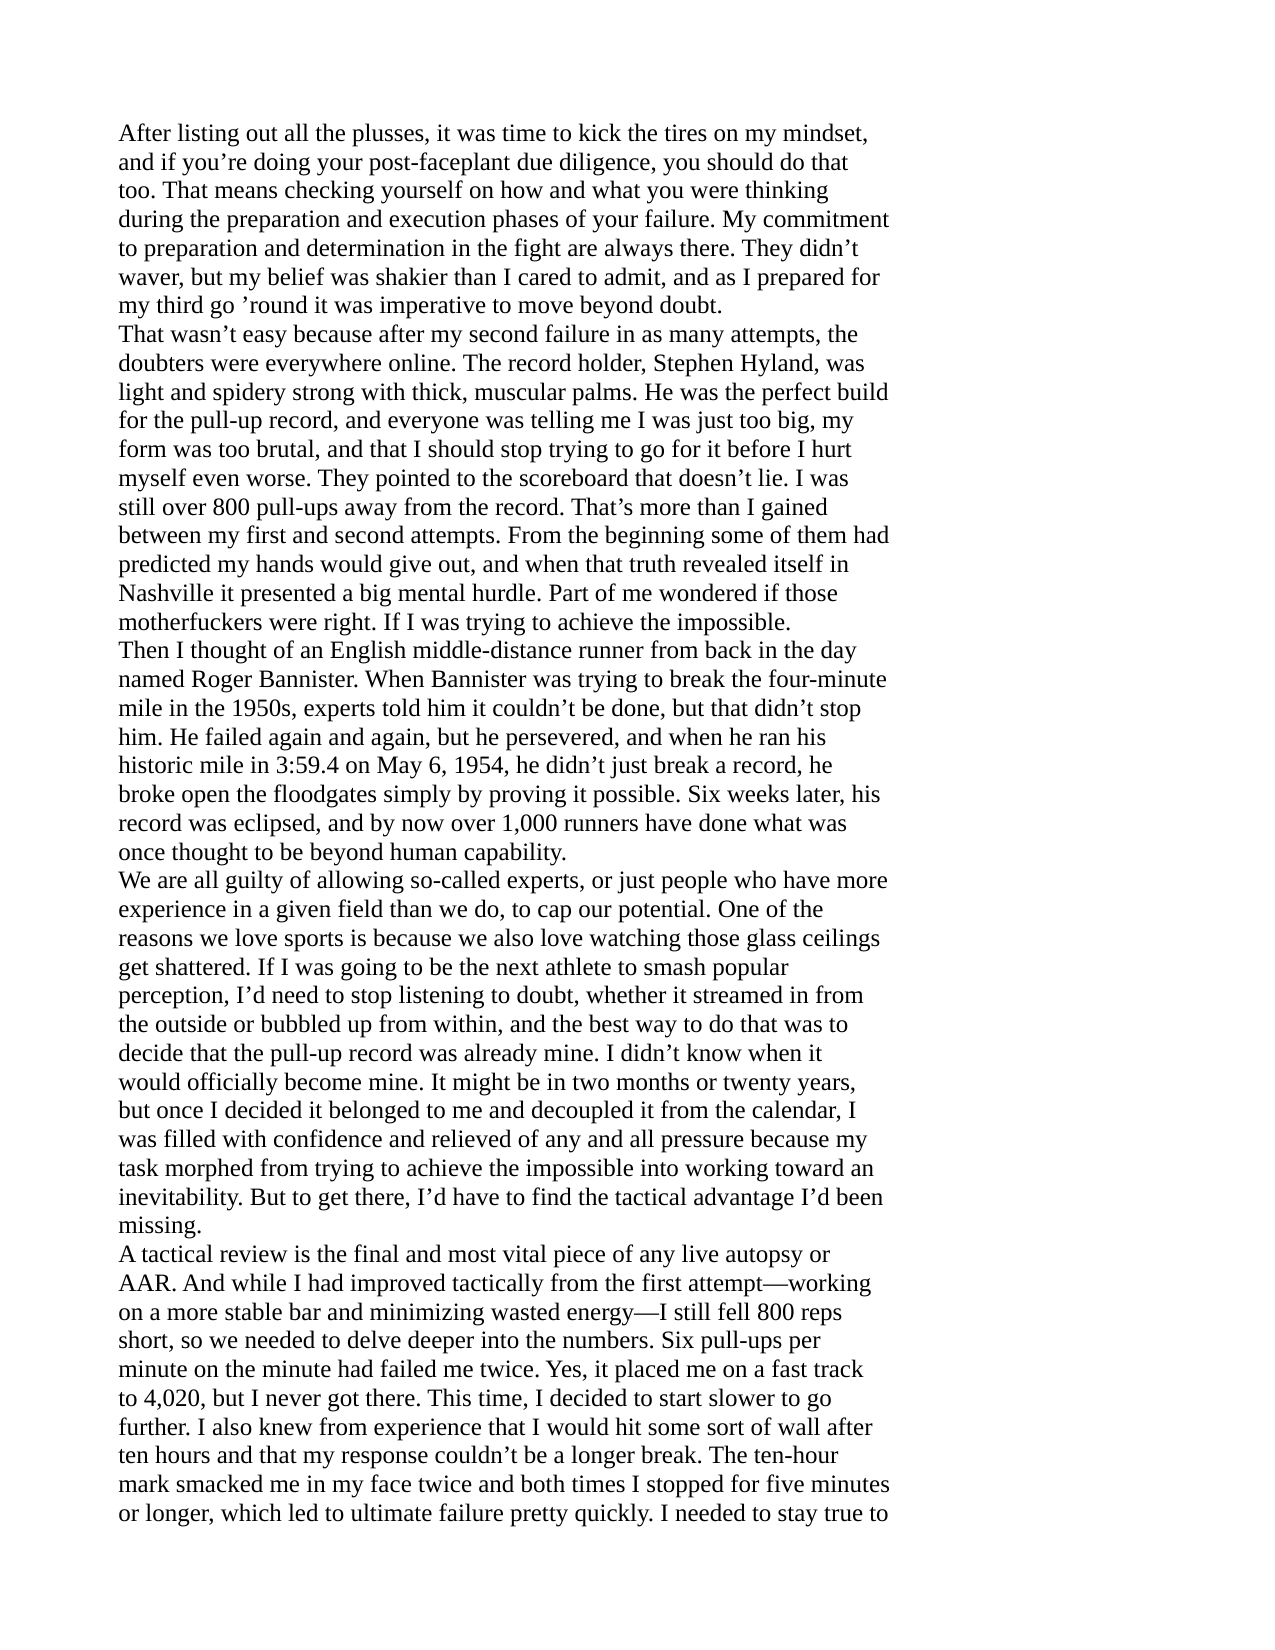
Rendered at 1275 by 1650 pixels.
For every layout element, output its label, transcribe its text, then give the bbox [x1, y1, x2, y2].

text but once I decided it belonged to me and decoupled it from the calendar, I [118, 1096, 1157, 1124]
text the outside or bubbled up from within, and the best way to do that was to [118, 1009, 1157, 1038]
text named Roger Bannister. When Bannister was trying to break the four-minute [118, 664, 1157, 693]
text to 4,020, but I never got there. This time, I decided to start slower to go [118, 1383, 1157, 1412]
text to preparation and determination in the fight are always there. They didn’t [118, 233, 1157, 262]
text was filled with confidence and relieved of any and all pressure because my [118, 1124, 1157, 1153]
text ten hours and that my response couldn’t be a longer break. The ten-hour [118, 1441, 1157, 1469]
text task morphed from trying to achieve the impossible into working toward an [118, 1153, 1157, 1182]
text minute on the minute had failed me twice. Yes, it placed me on a fast track [118, 1354, 1157, 1383]
text waver, but my belief was shakier than I cared to admit, and as I prepared for [118, 262, 1157, 291]
text on a more stable bar and minimizing wasted energy—I still fell 800 reps [118, 1297, 1157, 1326]
text Then I thought of an English middle-distance runner from back in the day [118, 636, 1157, 664]
text After listing out all the plusses, it was time to kick the tires on my mindset, [118, 118, 1157, 147]
text inevitability. But to get there, I’d have to find the tactical advantage I’d been [118, 1182, 1157, 1211]
text and if you’re doing your post-faceplant due diligence, you should do that [118, 147, 1157, 176]
text That wasn’t easy because after my second failure in as many attempts, the [118, 319, 1157, 348]
text myself even worse. They pointed to the scoreboard that doesn’t lie. I was [118, 463, 1157, 492]
text would officially become mine. It might be in two months or twenty years, [118, 1067, 1157, 1096]
text perception, I’d need to stop listening to doubt, whether it streamed in from [118, 981, 1157, 1009]
text AAR. And while I had improved tactically from the first attempt—working [118, 1268, 1157, 1297]
text still over 800 pull-ups away from the record. That’s more than I gained [118, 492, 1157, 521]
text for the pull-up record, and everyone was telling me I was just too big, my [118, 406, 1157, 434]
text form was too brutal, and that I should stop trying to go for it before I hurt [118, 434, 1157, 463]
text short, so we needed to delve deeper into the numbers. Six pull-ups per [118, 1326, 1157, 1354]
text motherfuckers were right. If I was trying to achieve the impossible. [118, 607, 1157, 636]
text between my first and second attempts. From the beginning some of them had [118, 521, 1157, 549]
text We are all guilty of allowing so-called experts, or just people who have more [118, 866, 1157, 894]
text doubters were everywhere online. The record holder, Stephen Hyland, was [118, 348, 1157, 377]
text Nashville it presented a big mental hurdle. Part of me wondered if those [118, 578, 1157, 607]
text A tactical review is the final and most vital piece of any live autopsy or [118, 1239, 1157, 1268]
text record was eclipsed, and by now over 1,000 runners have done what was [118, 808, 1157, 837]
text or longer, which led to ultimate failure pretty quickly. I needed to stay true to [118, 1498, 1157, 1527]
text too. That means checking yourself on how and what you were thinking [118, 176, 1157, 204]
text experience in a given field than we do, to cap our potential. One of the [118, 894, 1157, 923]
text during the preparation and execution phases of your failure. My commitment [118, 204, 1157, 233]
text decide that the pull-up record was already mine. I didn’t know when it [118, 1038, 1157, 1067]
text further. I also knew from experience that I would hit some sort of wall after [118, 1412, 1157, 1441]
text get shattered. If I was going to be the next athlete to smash popular [118, 952, 1157, 981]
text light and spidery strong with thick, muscular palms. He was the perfect build [118, 377, 1157, 406]
text my third go ’round it was imperative to move beyond doubt. [118, 291, 1157, 319]
text historic mile in 3:59.4 on May 6, 1954, he didn’t just break a record, he [118, 751, 1157, 779]
text him. He failed again and again, but he persevered, and when he ran his [118, 722, 1157, 751]
text mark smacked me in my face twice and both times I stopped for five minutes [118, 1469, 1157, 1498]
text once thought to be beyond human capability. [118, 837, 1157, 866]
text mile in the 1950s, experts told him it couldn’t be done, but that didn’t stop [118, 693, 1157, 722]
text missing. [118, 1211, 1157, 1239]
text predicted my hands would give out, and when that truth revealed itself in [118, 549, 1157, 578]
text broke open the floodgates simply by proving it possible. Six weeks later, his [118, 779, 1157, 808]
text reasons we love sports is because we also love watching those glass ceilings [118, 923, 1157, 952]
